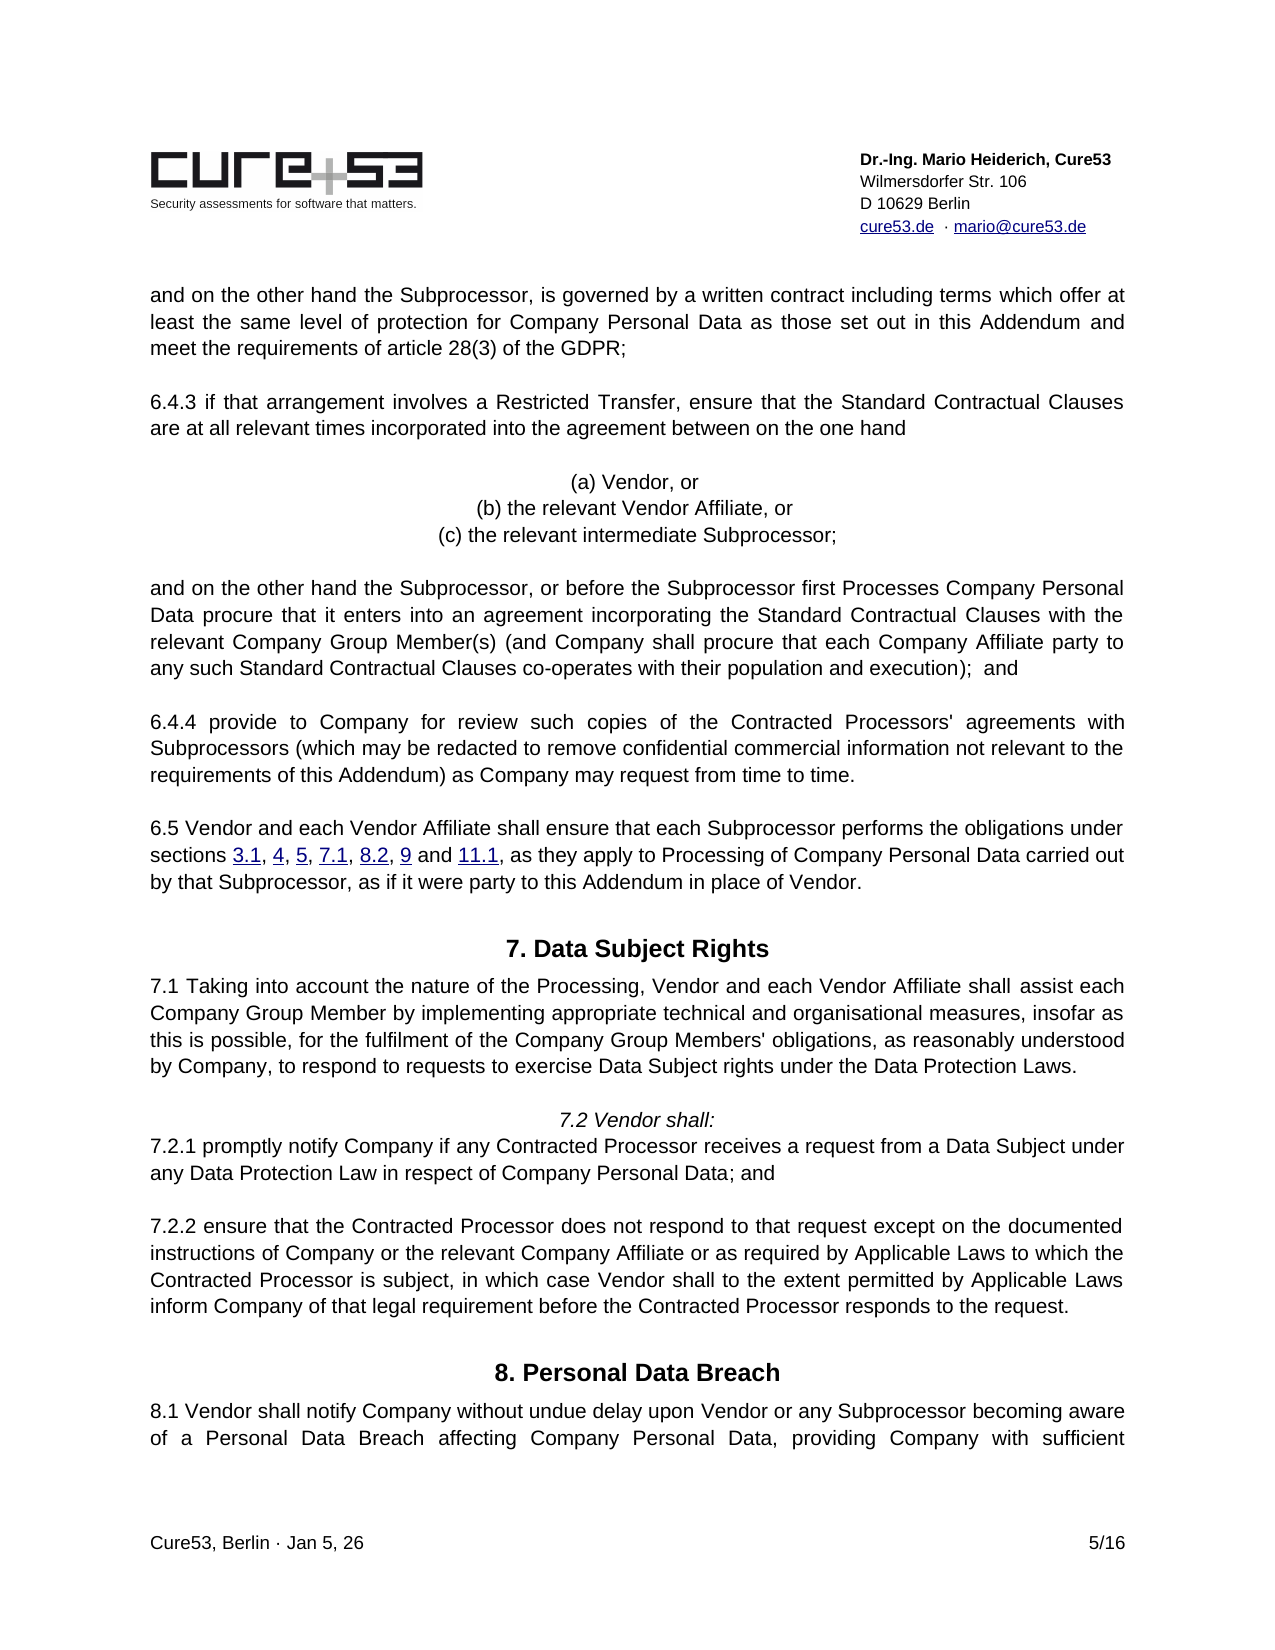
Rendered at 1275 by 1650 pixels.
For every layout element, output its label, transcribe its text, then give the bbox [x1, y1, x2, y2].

text 8.1 Vendor shall notify Company without undue delay upon Vendor or any Subprocessor becoming aware of a Personal Data Breach affecting Company Personal Data, providing Company with sufficient [150, 1399, 1125, 1449]
text and on the other hand the Subprocessor, is governed by a written contract including terms which offer at least the same level of protection for Company Personal Data as those set out in this Addendum and meet the requirements of article 28(3) of the GDPR; [150, 284, 1125, 360]
picture [150, 151, 423, 212]
text 7.2 Vendor shall: [150, 1108, 1125, 1131]
text 7.1 Taking into account the nature of the Processing, Vendor and each Vendor Affiliate shall assist each Company Group Member by implementing appropriate technical and organisational measures, insofar as this is possible, for the fulfilment of the Company Group Members' obligations, as reasonably understood by Company, to respond to requests to exercise Data Subject rights under the Data Protection Laws. [150, 975, 1125, 1078]
text and on the other hand the Subprocessor, or before the Subprocessor first Processes Company Personal Data procure that it enters into an agreement incorporating the Standard Contractual Clauses with the relevant Company Group Member(s) (and Company shall procure that each Company Affiliate party to any such Standard Contractual Clauses co-operates with their population and execution); and [150, 577, 1125, 680]
text (c) the relevant intermediate Subprocessor; [150, 524, 1125, 547]
text (a) Vendor, or [150, 470, 1125, 493]
text 6.4.3 if that arrangement involves a Restricted Transfer, ensure that the Standard Contractual Clauses are at all relevant times incorporated into the agreement between on the one hand [150, 390, 1125, 440]
text 7.2.2 ensure that the Contracted Processor does not respond to that request except on the documented instructions of Company or the relevant Company Affiliate or as required by Applicable Laws to which the Contracted Processor is subject, in which case Vendor shall to the extent permitted by Applicable Laws inform Company of that legal requirement before the Contracted Processor responds to the request. [150, 1215, 1125, 1318]
text 6.5 Vendor and each Vendor Affiliate shall ensure that each Subprocessor performs the obligations under sections 3.1, 4, 5, 7.1, 8.2, 9 and 11.1, as they apply to Processing of Company Personal Data carried out by that Subprocessor, as if it were party to this Addendum in place of Vendor. [150, 817, 1125, 893]
text 7.2.1 promptly notify Company if any Contracted Processor receives a request from a Data Subject under any Data Protection Law in respect of Company Personal Data; and [150, 1135, 1125, 1185]
subtitle 7. Data Subject Rights [150, 934, 1125, 962]
text (b) the relevant Vendor Affiliate, or [150, 497, 1125, 520]
text 6.4.4 provide to Company for review such copies of the Contracted Processors' agreements with Subprocessors (which may be redacted to remove confidential commercial information not relevant to the requirements of this Addendum) as Company may request from time to time. [150, 710, 1125, 787]
subtitle 8. Personal Data Breach [150, 1359, 1125, 1387]
